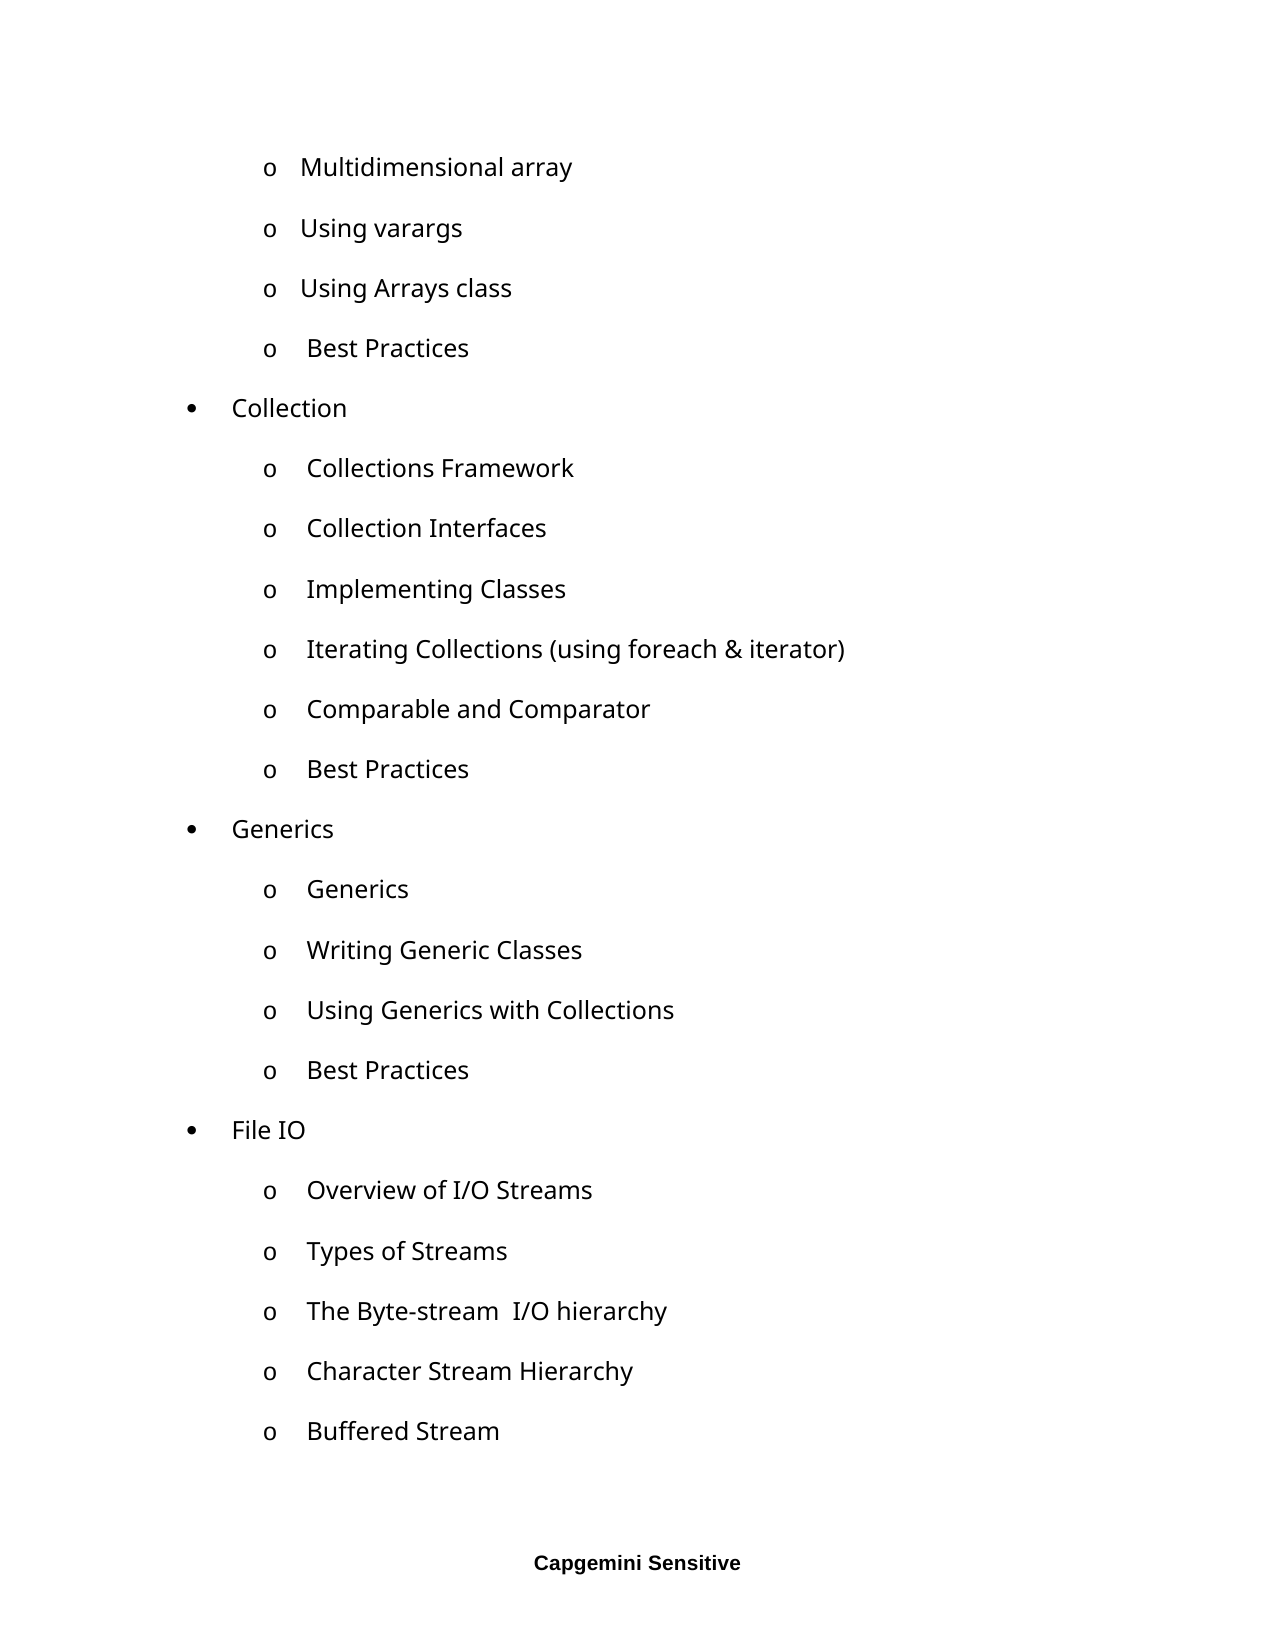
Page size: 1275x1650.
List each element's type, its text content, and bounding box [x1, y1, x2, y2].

list Generics [187, 812, 1125, 846]
list Buffered Stream [262, 1414, 1125, 1448]
list File IO [187, 1113, 1125, 1147]
list Using Generics with Collections [262, 992, 1125, 1027]
list Best Practices [262, 331, 1125, 365]
list Using varargs [262, 210, 1125, 244]
list Iterating Collections (using foreach & iterator) [262, 631, 1125, 666]
list Collections Framework [262, 451, 1125, 485]
list Best Practices [262, 1053, 1125, 1087]
list Using Arrays class [262, 270, 1125, 305]
list Collection [187, 391, 1125, 425]
list The Byte-stream I/O hierarchy [262, 1293, 1125, 1328]
list Best Practices [262, 752, 1125, 786]
list Multidimensional array [262, 150, 1125, 184]
list Types of Streams [262, 1233, 1125, 1267]
list Character Stream Hierarchy [262, 1353, 1125, 1388]
list Comparable and Comparator [262, 692, 1125, 726]
list Writing Generic Classes [262, 932, 1125, 967]
list Generics [262, 872, 1125, 906]
list Collection Interfaces [262, 511, 1125, 545]
list Overview of I/O Streams [262, 1173, 1125, 1207]
list Implementing Classes [262, 571, 1125, 606]
